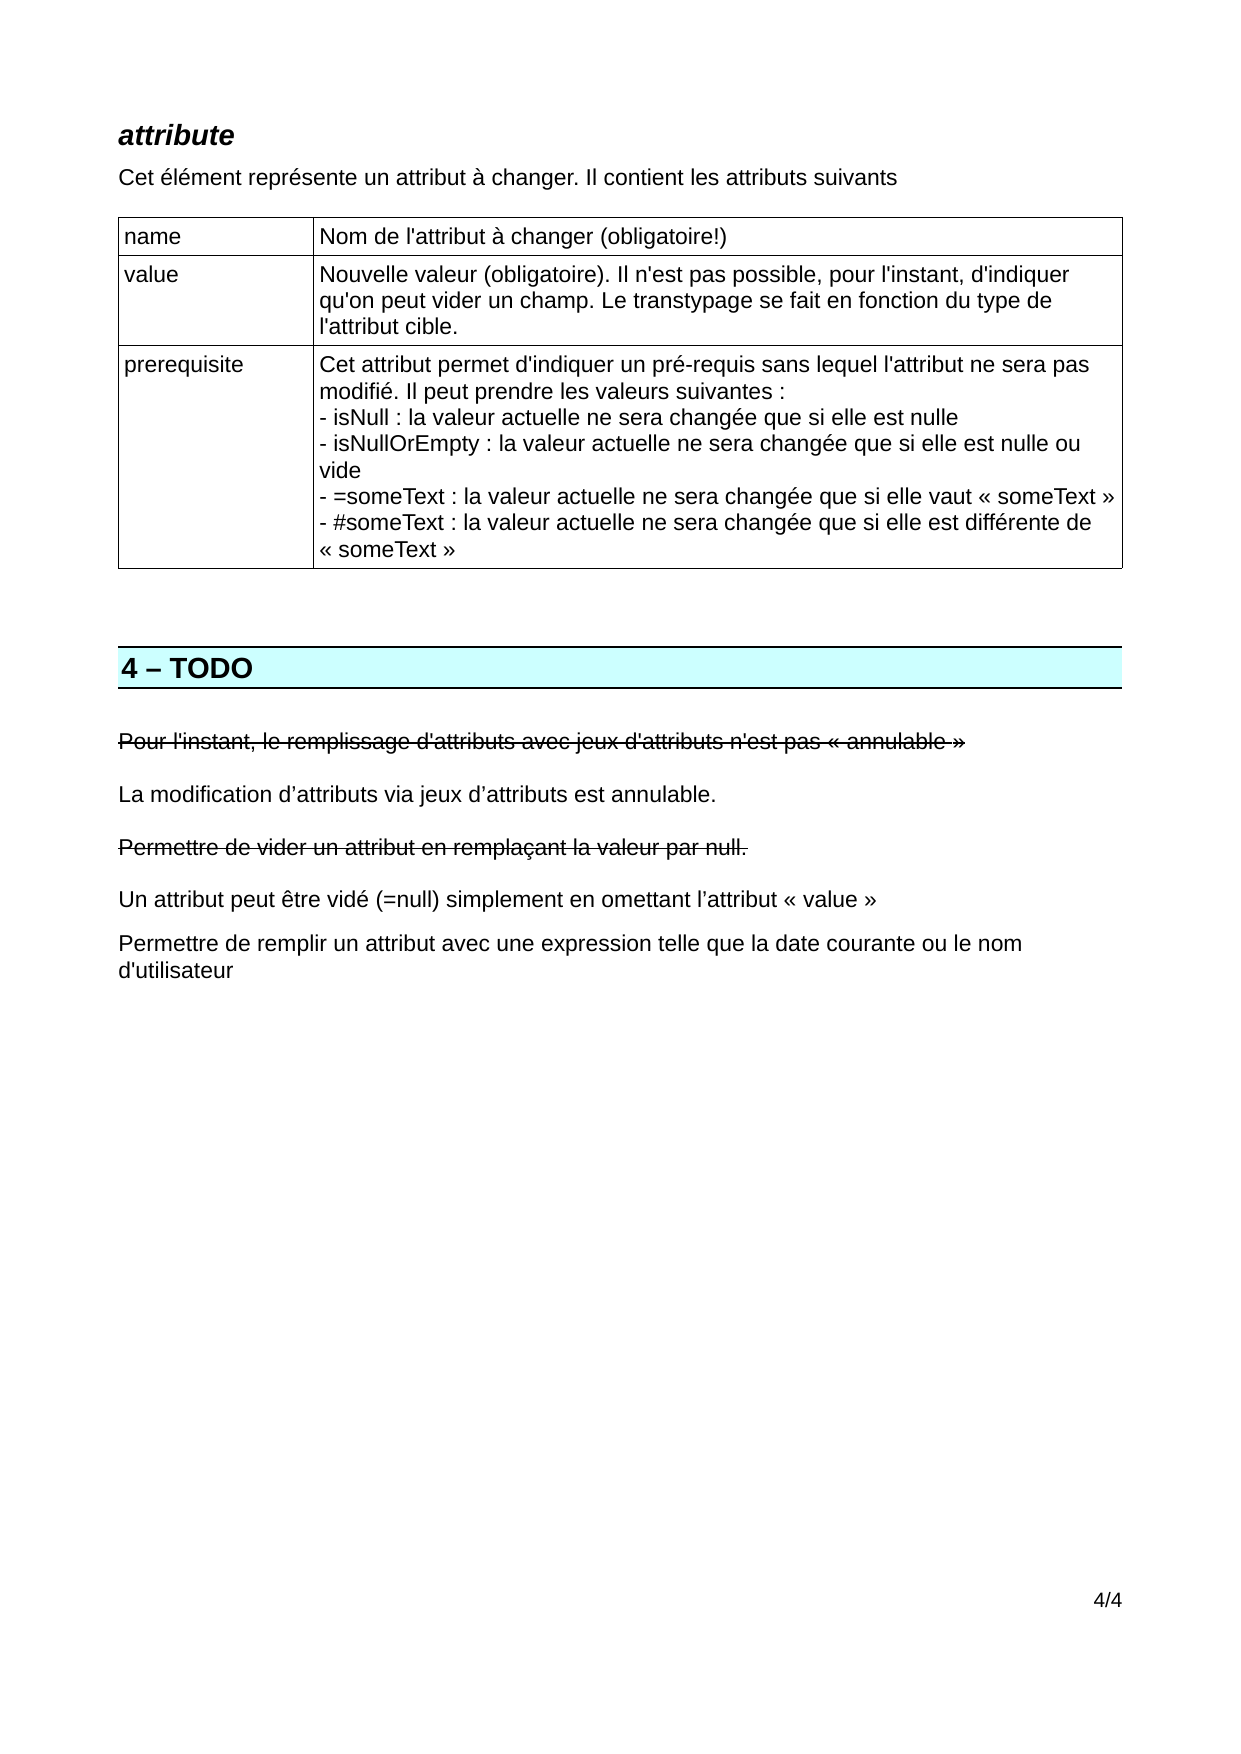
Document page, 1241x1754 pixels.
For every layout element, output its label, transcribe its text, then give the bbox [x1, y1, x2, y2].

text Cet élément représente un attribut à changer. Il contient les attributs suivants [118, 164, 1122, 191]
subtitle 4 – TODO [118, 648, 1122, 687]
table_header Nom de l'attribut à changer (obligatoire!) [314, 218, 1122, 255]
table_cell prerequisite [119, 346, 313, 568]
text La modification d’attributs via jeux d’attributs est annulable. [118, 781, 1122, 807]
subtitle attribute [118, 118, 1122, 152]
text Un attribut peut être vidé (=null) simplement en omettant l’attribut « value » [118, 886, 1122, 912]
table_cell Nouvelle valeur (obligatoire). Il n'est pas possible, pour l'instant, d'indiquer qu'on peut vider un champ. Le transtypage se fait en fonction du type de l'attribut cible. [314, 256, 1122, 345]
text Permettre de vider un attribut en remplaçant la valeur par null. [118, 833, 1122, 860]
table_cell value [119, 256, 313, 345]
table_cell Cet attribut permet d'indiquer un pré-requis sans lequel l'attribut ne sera pas modifié. Il peut prendre les valeurs suivantes : - isNull : la valeur actuelle ne sera changée que si elle est nulle - isNullOrEmpty : la valeur actuelle ne sera changée que si elle est nulle ou vide - =someText : la valeur actuelle ne sera changée que si elle vaut « someText » - #someText : la valeur actuelle ne sera changée que si elle est différente de « someText » [314, 346, 1122, 568]
text Pour l'instant, le remplissage d'attributs avec jeux d'attributs n'est pas « annulable » [118, 728, 1122, 754]
text Permettre de remplir un attribut avec une expression telle que la date courante ou le nom d'utilisateur [118, 930, 1122, 983]
table_header name [119, 218, 313, 255]
